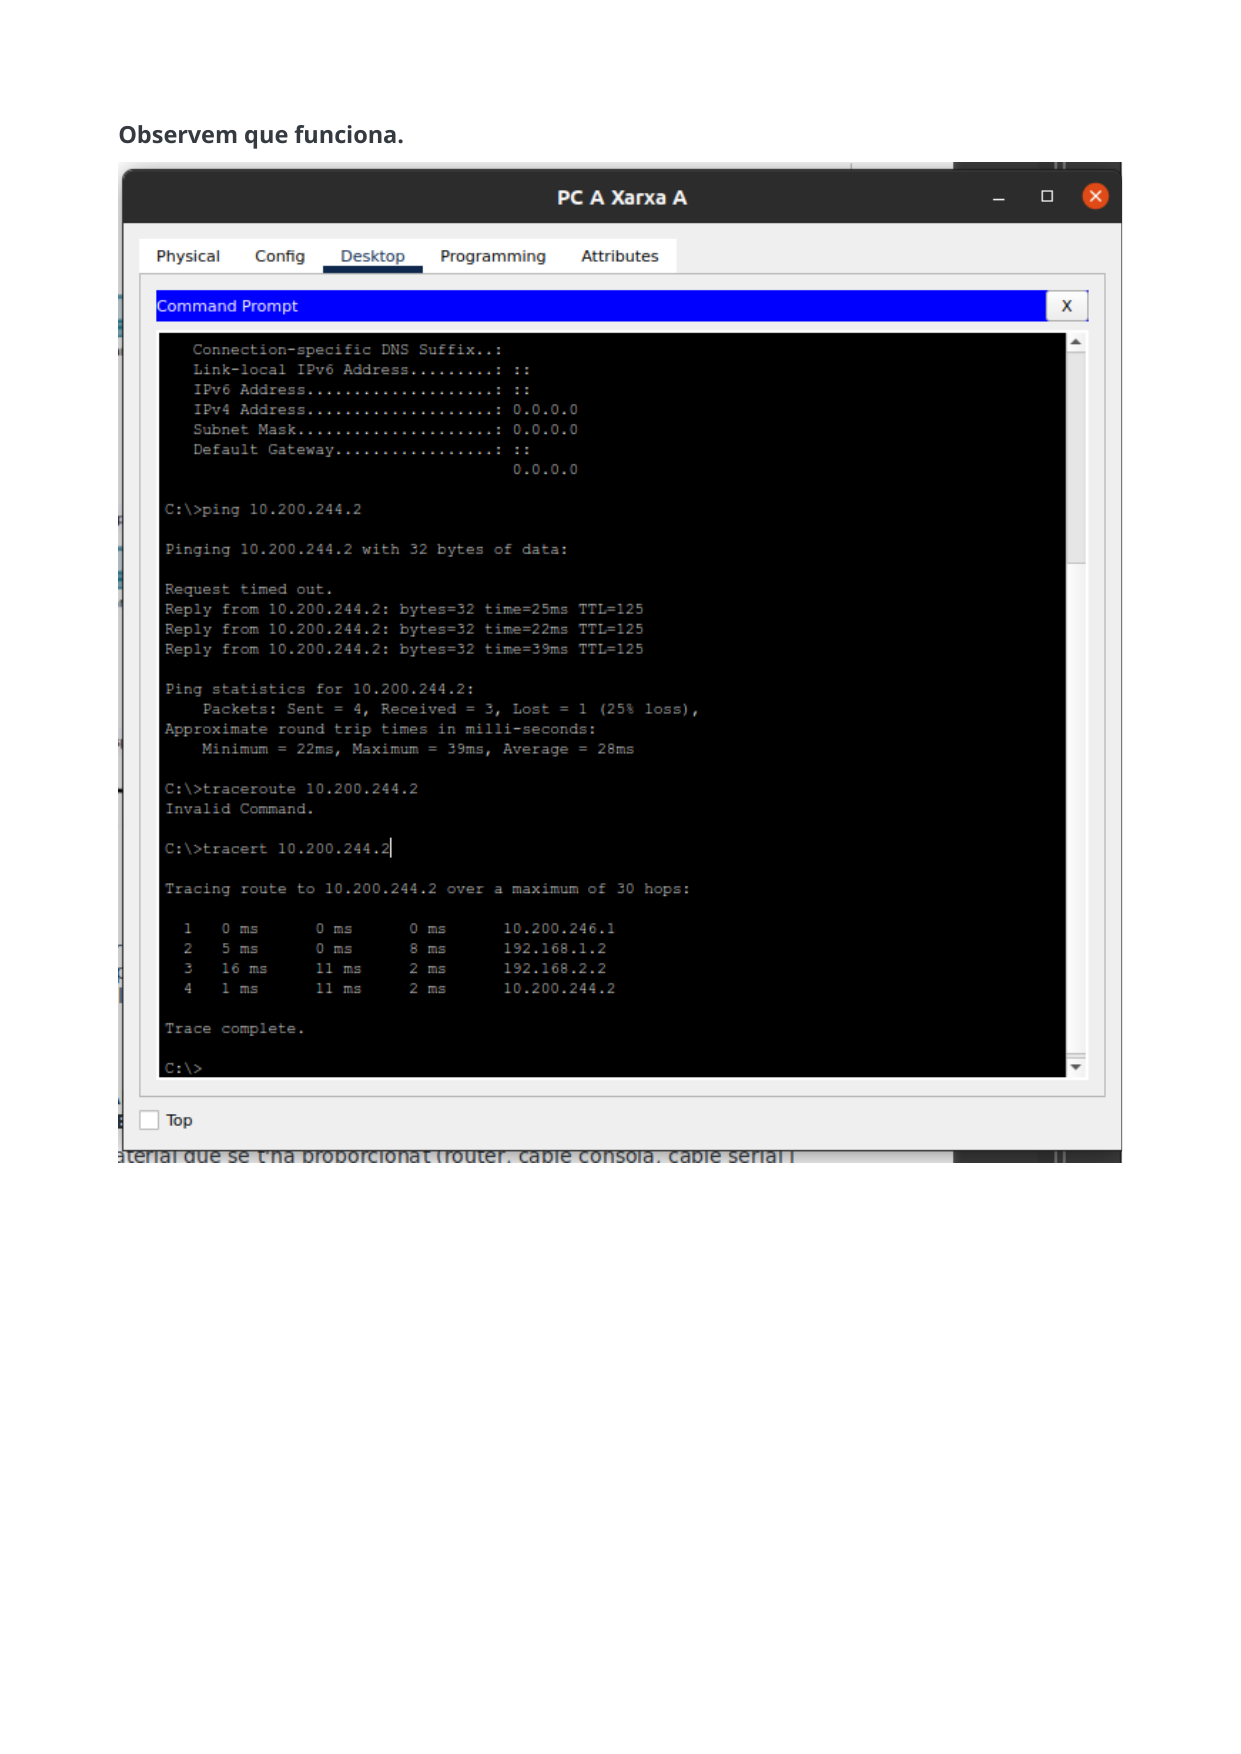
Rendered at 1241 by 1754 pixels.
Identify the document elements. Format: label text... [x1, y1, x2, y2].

text Observem que funciona. [118, 118, 1122, 150]
picture [118, 162, 1123, 1163]
